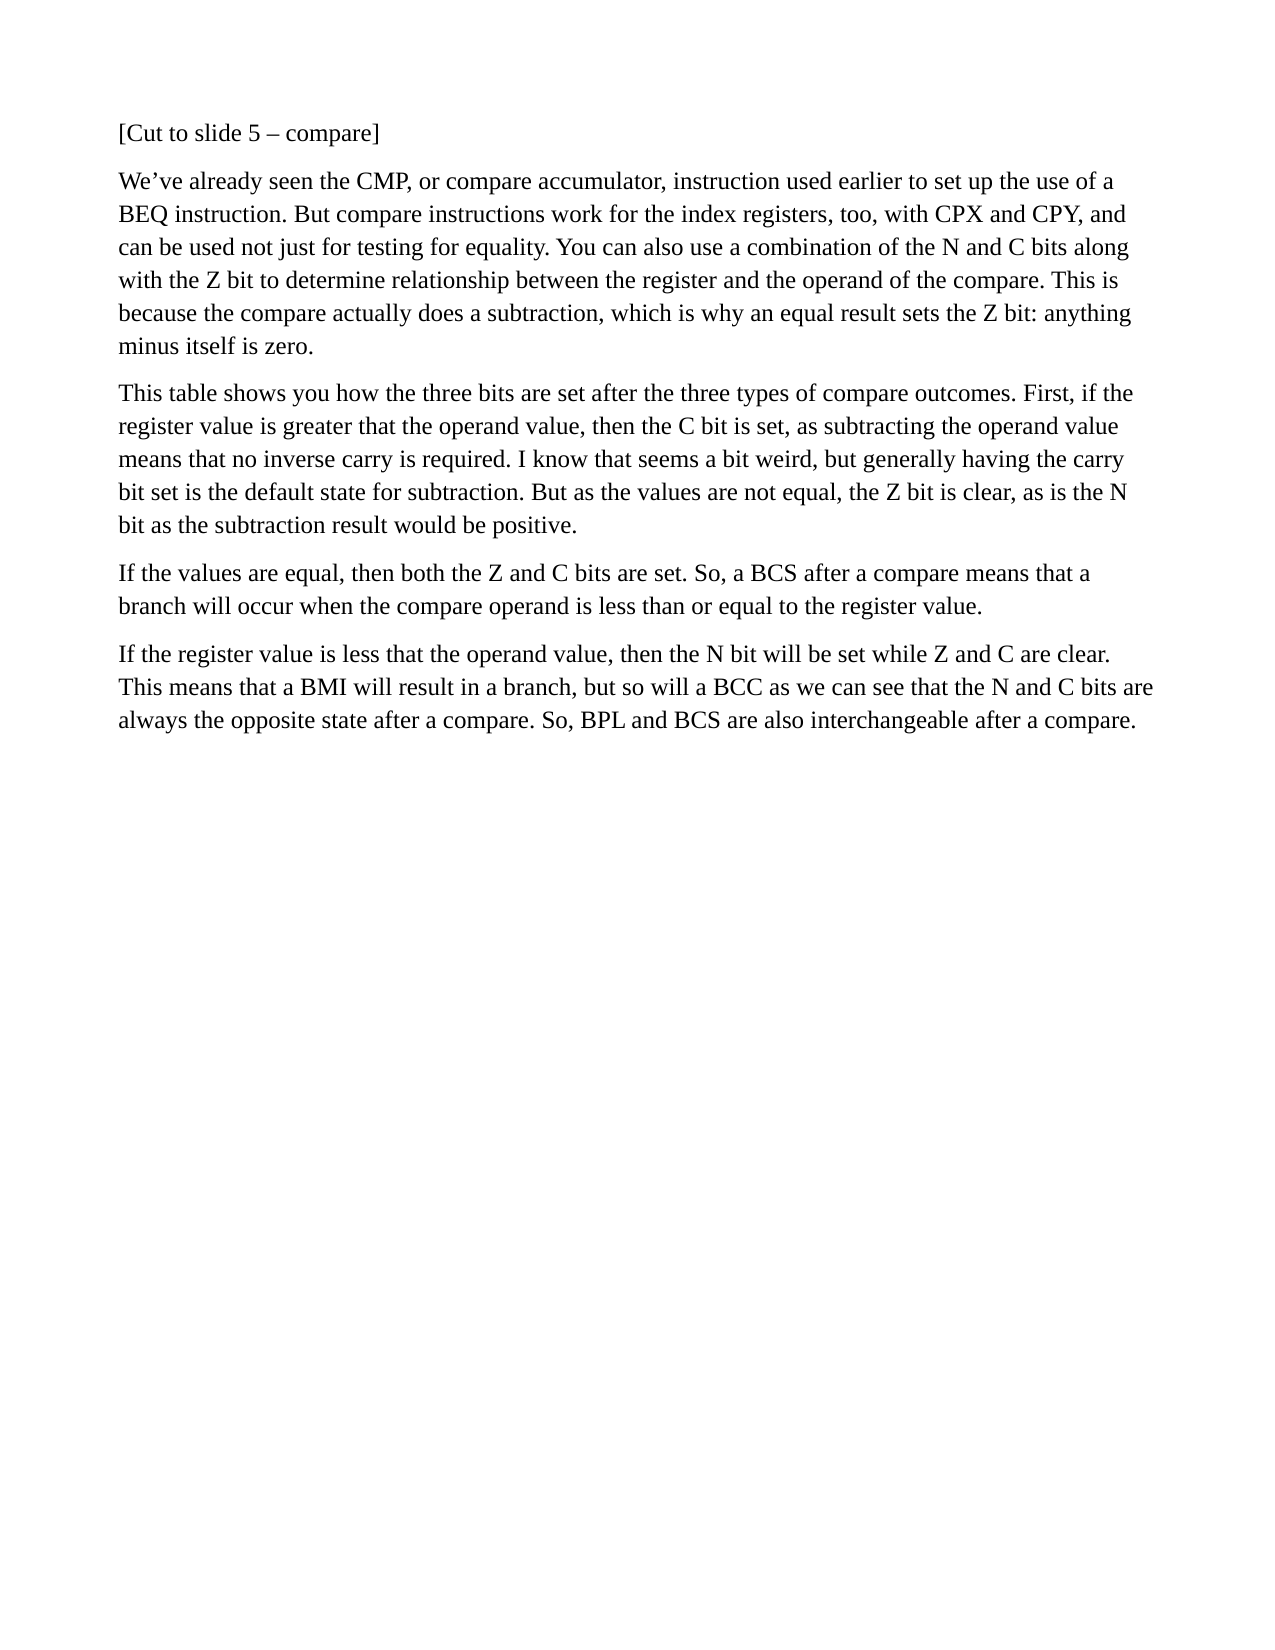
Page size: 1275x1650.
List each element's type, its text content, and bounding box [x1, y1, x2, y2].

text If the register value is less that the operand value, then the N bit will be set while Z and C are clear. This means that a BMI will result in a branch, but so will a BCC as we can see that the N and C bits are always the opposite state after a compare. So, BPL and BCS are also interchangeable after a compare. [118, 639, 1157, 733]
text We’ve already seen the CMP, or compare accumulator, instruction used earlier to set up the use of a BEQ instruction. But compare instructions work for the index registers, too, with CPX and CPY, and can be used not just for testing for equality. You can also use a combination of the N and C bits along with the Z bit to determine relationship between the register and the operand of the compare. This is because the compare actually does a subtraction, which is why an equal result sets the Z bit: anything minus itself is zero. [118, 166, 1157, 359]
text [Cut to slide 5 – compare] [118, 118, 1157, 147]
text This table shows you how the three bits are set after the three types of compare outcomes. First, if the register value is greater that the operand value, then the C bit is set, as subtracting the operand value means that no inverse carry is required. I know that seems a bit weird, but generally having the carry bit set is the default state for subtraction. But as the values are not equal, the Z bit is clear, as is the N bit as the subtraction result would be positive. [118, 378, 1157, 539]
text If the values are equal, then both the Z and C bits are set. So, a BCS after a compare means that a branch will occur when the compare operand is less than or equal to the register value. [118, 558, 1157, 620]
